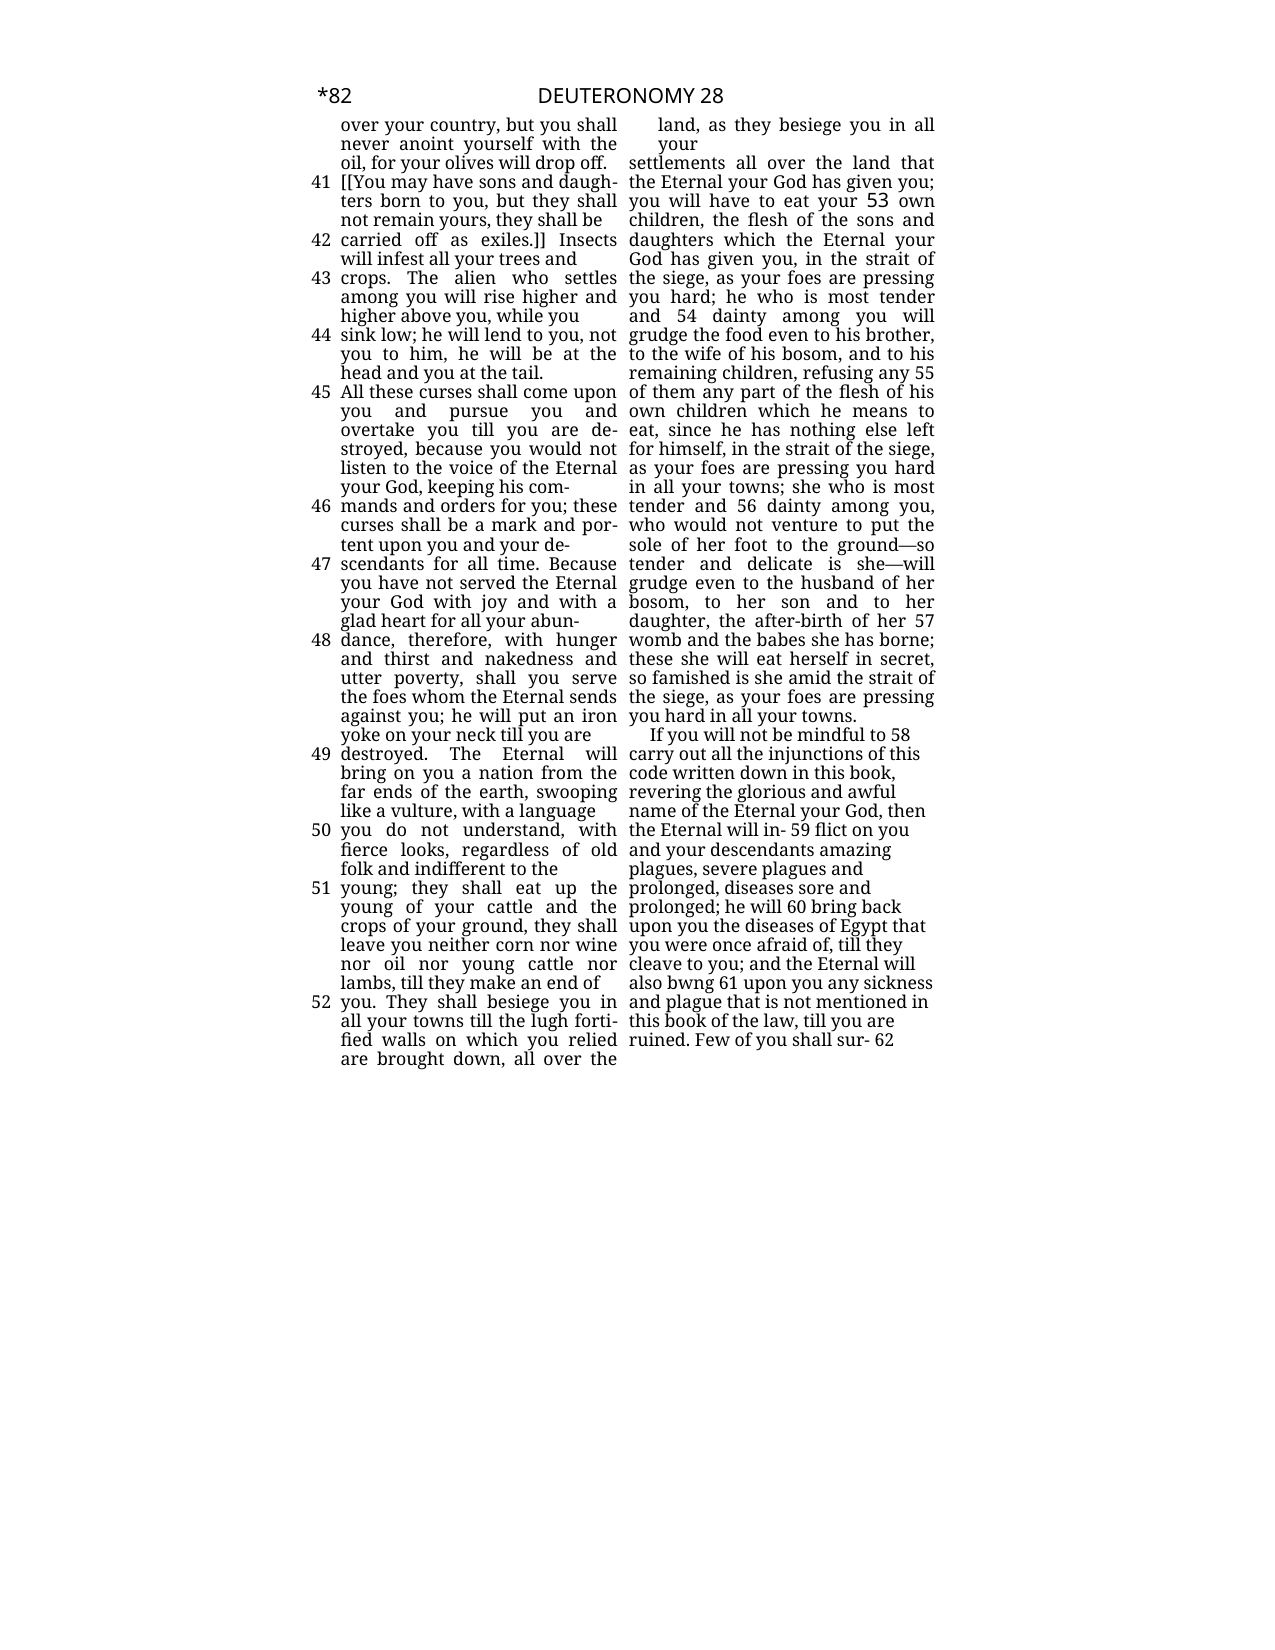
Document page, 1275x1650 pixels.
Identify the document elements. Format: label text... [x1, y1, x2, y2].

list young; they shall eat up the young of your cattle and the crops of your ground, they shall leave you neither corn nor wine nor oil nor young cattle nor lambs, till they make an end of [311, 879, 617, 993]
list mands and orders for you; these curses shall be a mark and por­tent upon you and your de- [311, 498, 617, 555]
text over your country, but you shall never anoint yourself with the oil, for your olives will drop off. [340, 116, 617, 173]
list sink low; he will lend to you, not you to him, he will be at the head and you at the tail. [311, 326, 617, 383]
list dance, therefore, with hunger and thirst and nakedness and utter poverty, shall you serve the foes whom the Eternal sends against you; he will put an iron yoke on your neck till you are [311, 631, 617, 745]
text settlements all over the land that the Eternal your God has given you; you will have to eat your 53 own children, the flesh of the sons and daughters which the Eternal your God has given you, in the strait of the siege, as your foes are pressing you hard; he who is most tender and 54 dainty among you will grudge the food even to his brother, to the wife of his bosom, and to his remaining children, refusing any 55 of them any part of the flesh of his own children which he means to eat, since he has nothing else left for himself, in the strait of the siege, as your foes are press­ing you hard in all your towns; she who is most tender and 56 dainty among you, who would not venture to put the sole of her foot to the ground—so tender and delicate is she—will grudge even to the husband of her bosom, to her son and to her daughter, the after-birth of her 57 womb and the babes she has borne; these she will eat herself in secret, so famished is she amid the strait of the siege, as your foes are pressing you hard in all your towns. [629, 154, 935, 726]
list you. They shall besiege you in all your towns till the lugh forti­fied walls on which you relied are brought down, all over the [311, 993, 617, 1069]
list carried off as exiles.]] Insects will infest all your trees and [311, 231, 617, 269]
list crops. The alien who settles among you will rise higher and higher above you, while you [311, 269, 617, 326]
text If you will not be mindful to 58 carry out all the injunctions of this code written down in this book, revering the glorious and awful name of the Eternal your God, then the Eternal will in- 59 flict on you and your descend­ants amazing plagues, severe plagues and prolonged, dis­eases sore and prolonged; he will 60 bring back upon you the diseases of Egypt that you were once afraid of, till they cleave to you; and the Eternal will also bwng 61 upon you any sickness and plague that is not mentioned in this book of the law, till you are ruined. Few of you shall sur- 62 [629, 726, 935, 1050]
list scendants for all time. Because you have not served the Eternal your God with joy and with a glad heart for all your abun- [311, 555, 617, 631]
list destroyed. The Eternal will bring on you a nation from the far ends of the earth, swooping like a vulture, with a language [311, 745, 617, 822]
list [[You may have sons and daugh­ters born to you, but they shall not remain yours, they shall be [311, 173, 617, 231]
list All these curses shall come upon you and pursue you and overtake you till you are de­stroyed, because you would not listen to the voice of the Eternal your God, keeping his com- [311, 383, 617, 498]
list you do not understand, with fierce looks, regardless of old folk and indifferent to the [311, 822, 617, 879]
list land, as they besiege you in all your [629, 116, 935, 154]
